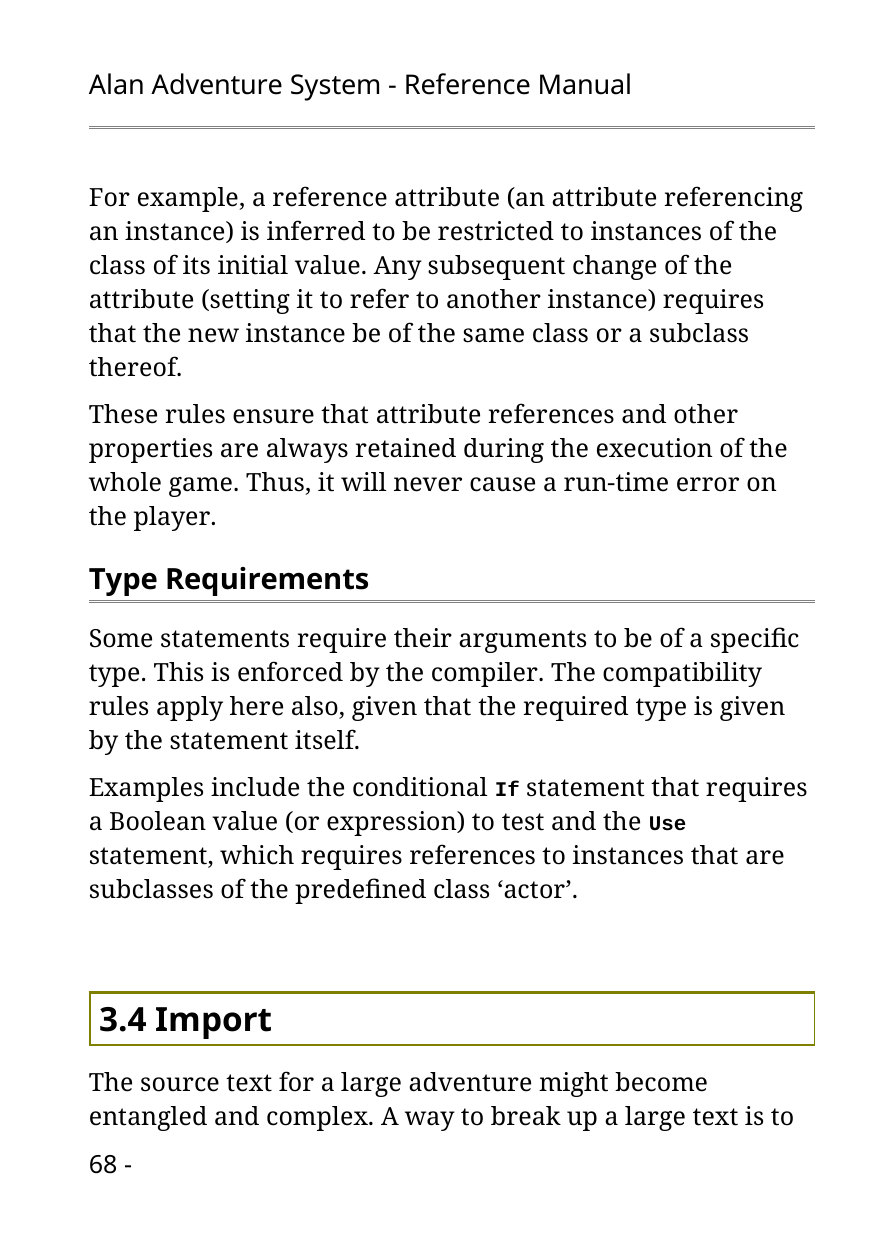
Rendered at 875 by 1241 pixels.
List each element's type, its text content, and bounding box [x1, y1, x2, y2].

text Some statements require their arguments to be of a specific type. This is enforced by the compiler. The compatibility rules apply here also, given that the required type is given by the statement itself. [88, 621, 815, 757]
text For example, a reference attribute (an attribute referencing an instance) is inferred to be restricted to instances of the class of its initial value. Any subsequent change of the attribute (setting it to refer to another instance) requires that the new instance be of the same class or a subclass thereof. [88, 180, 815, 384]
text The source text for a large adventure might become entangled and complex. A way to break up a large text is to [88, 1064, 815, 1132]
subtitle Import [91, 994, 814, 1044]
text Examples include the conditional If statement that requires a Boolean value (or expression) to test and the Use statement, which requires references to instances that are subclasses of the predefined class ‘actor’. [88, 770, 815, 906]
subtitle Type Requirements [88, 558, 815, 602]
text These rules ensure that attribute references and other properties are always retained during the execution of the whole game. Thus, it will never cause a run-time error on the player. [88, 397, 815, 533]
